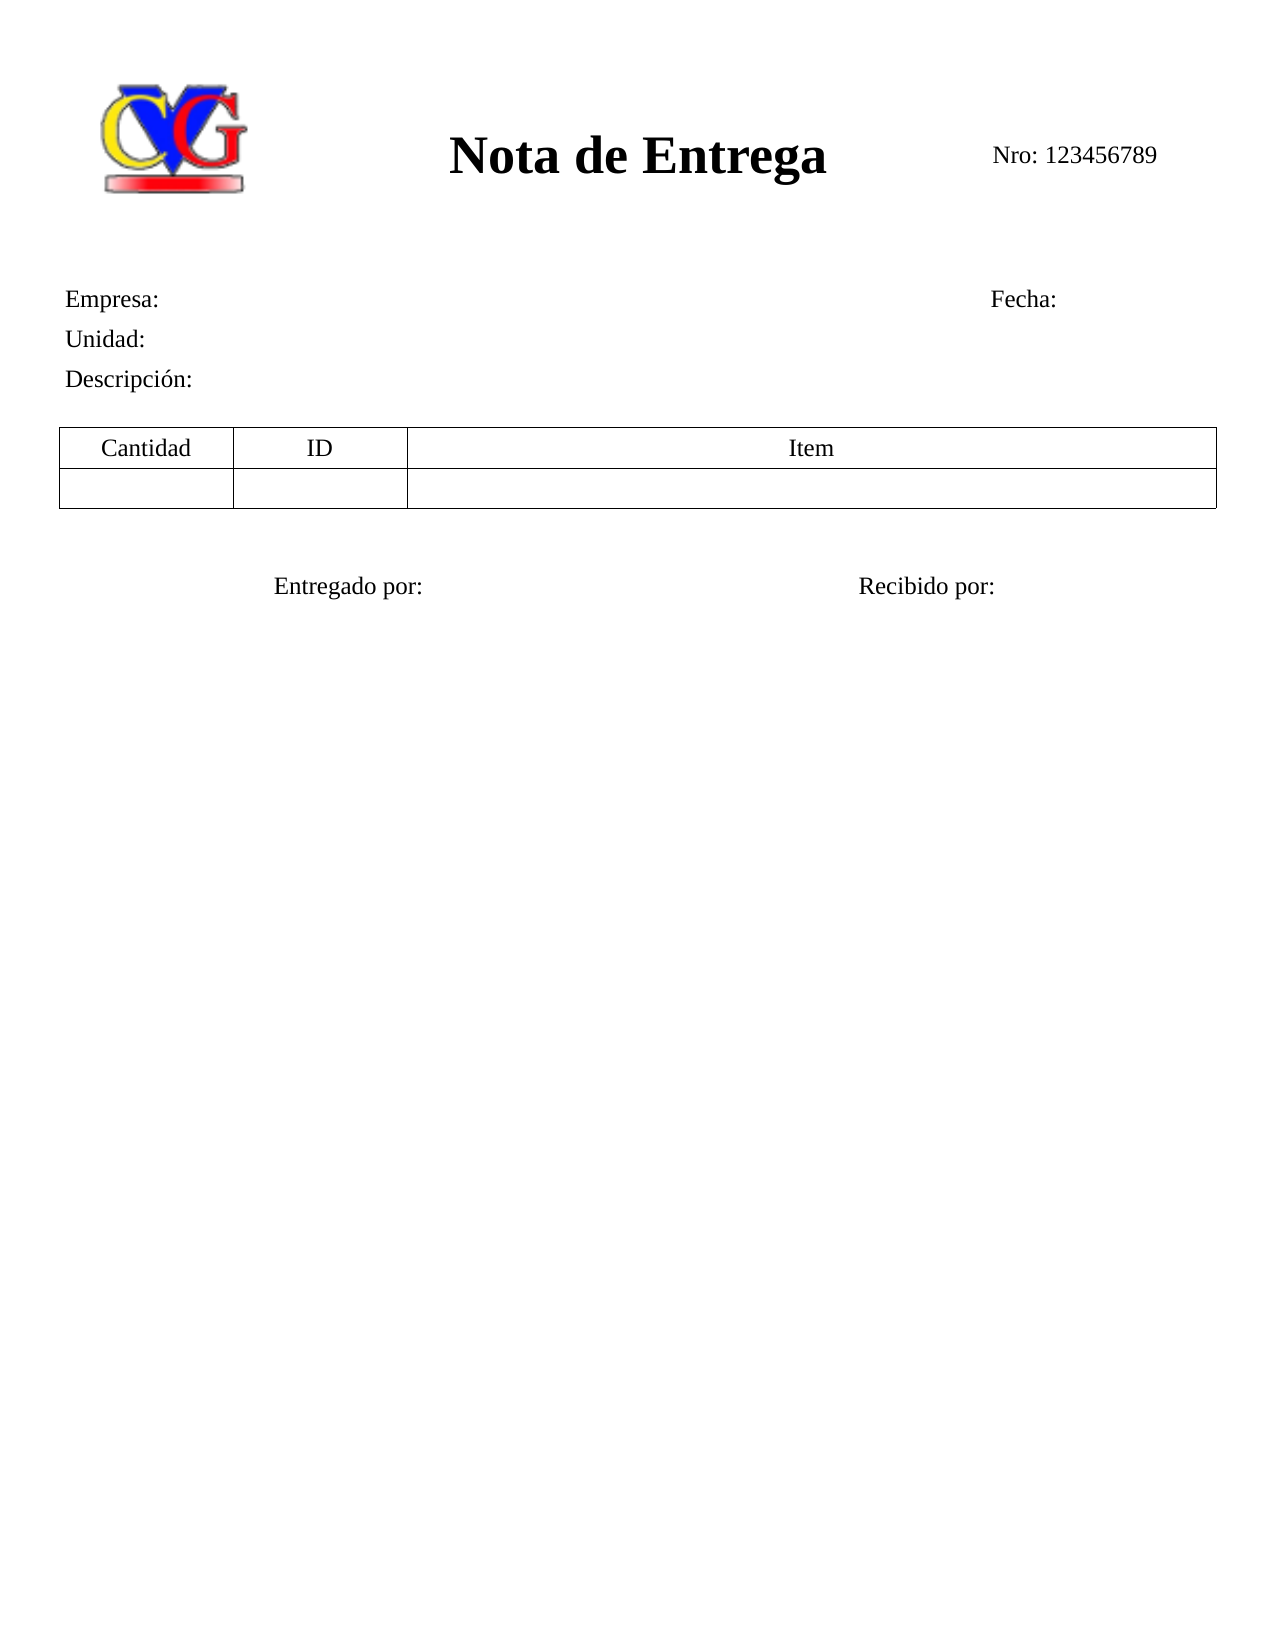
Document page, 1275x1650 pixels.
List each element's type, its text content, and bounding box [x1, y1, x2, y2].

table_cell [60, 469, 233, 508]
table_cell [408, 469, 1216, 508]
table_header Item [408, 428, 1216, 468]
table_header ID [234, 428, 407, 468]
table_header Recibido por: [638, 566, 1216, 606]
table_cell [985, 358, 1216, 398]
table_cell [985, 318, 1216, 358]
table_cell Unidad: [59, 318, 984, 358]
table_header Nro: 123456789 [987, 59, 1216, 249]
picture [99, 64, 250, 215]
table_header Empresa: [59, 278, 984, 318]
table_header Nota de Entrega [290, 59, 987, 249]
table_header Fecha: [985, 278, 1216, 318]
table_header Cantidad [60, 428, 233, 468]
table_cell [234, 469, 407, 508]
table_cell Descripción: [59, 358, 984, 398]
table_header Entregado por: [59, 566, 637, 606]
table_header [59, 59, 290, 249]
